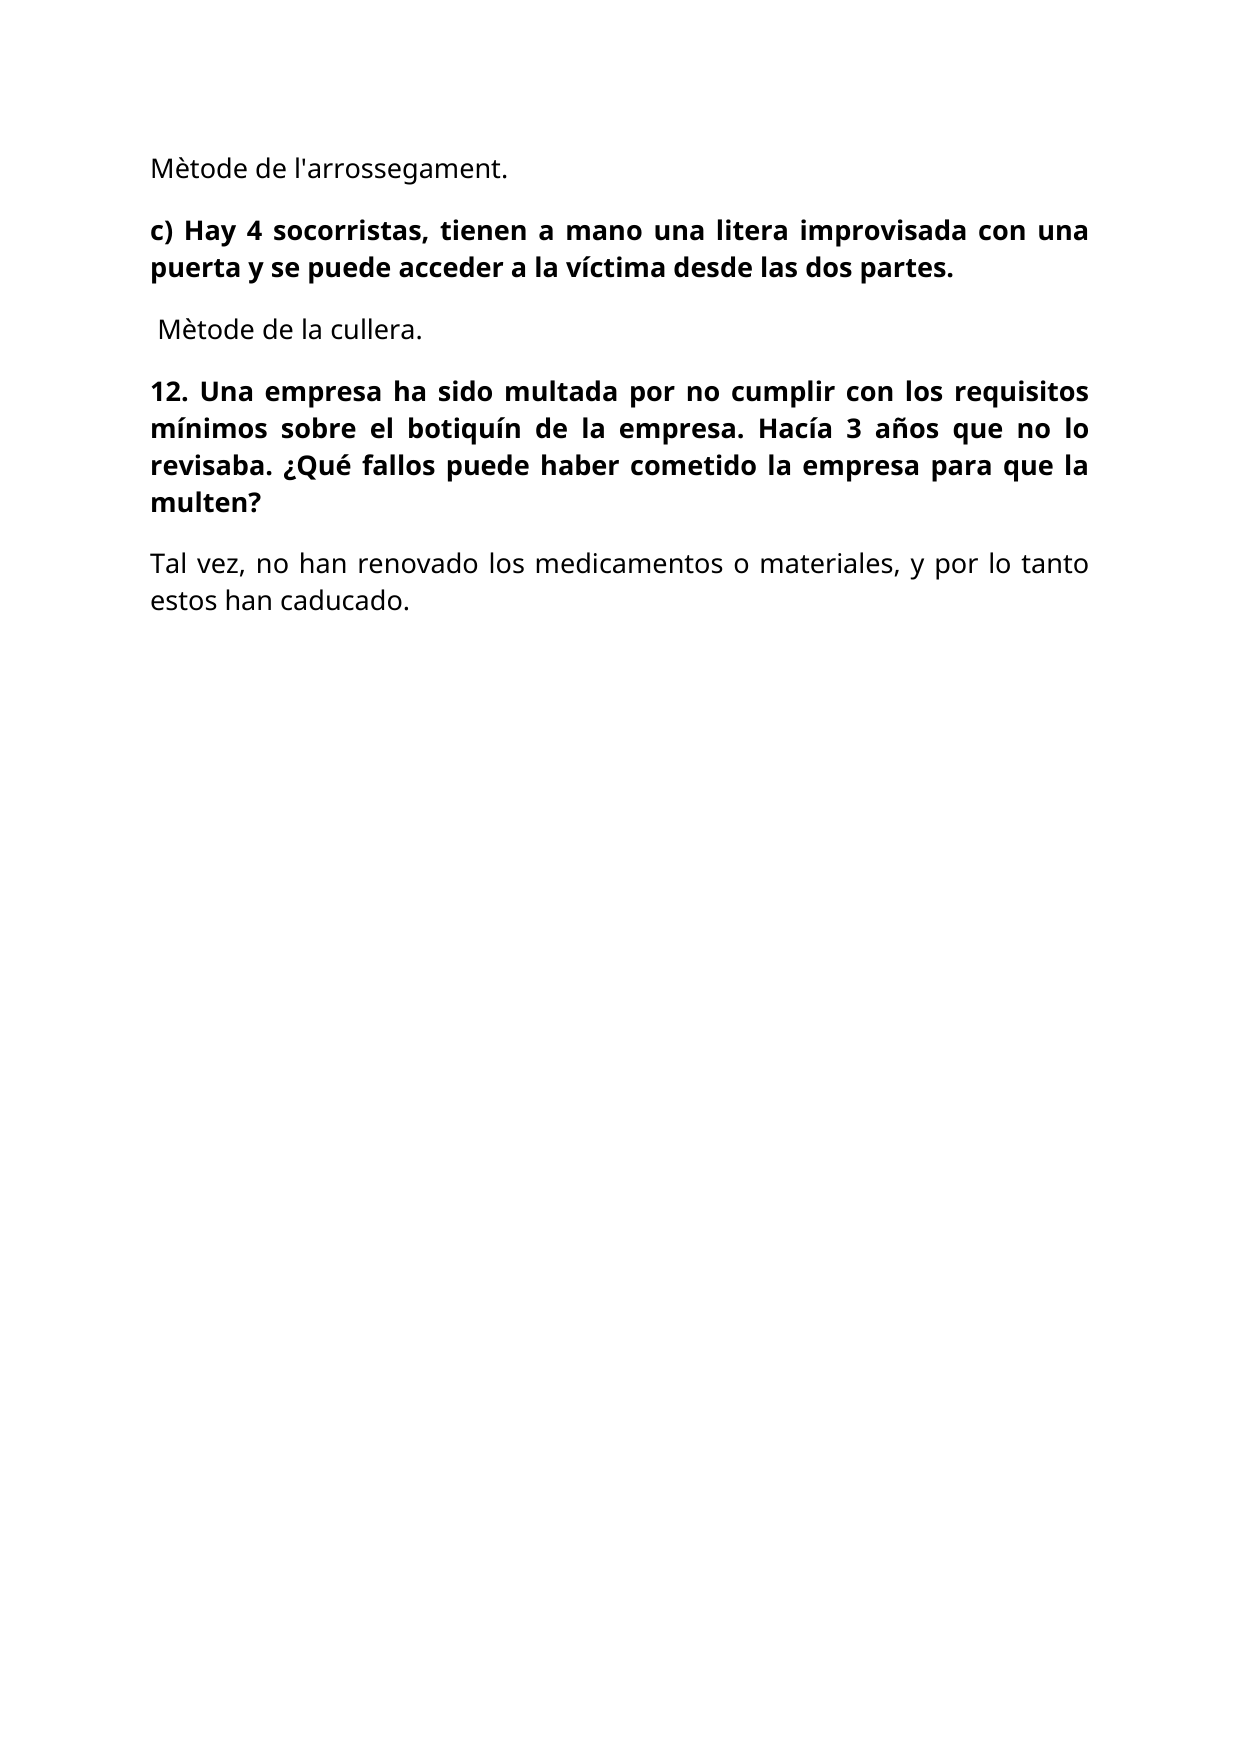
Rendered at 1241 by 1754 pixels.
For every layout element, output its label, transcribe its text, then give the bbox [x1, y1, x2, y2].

text Tal vez, no han renovado los medicamentos o materiales, y por lo tanto estos han caducado. [150, 545, 1090, 619]
text Mètode de l'arrossegament. [150, 150, 1090, 187]
text 12. Una empresa ha sido multada por no cumplir con los requisitos mínimos sobre el botiquín de la empresa. Hacía 3 años que no lo revisaba. ¿Qué fallos puede haber cometido la empresa para que la multen? [150, 372, 1090, 520]
text Mètode de la cullera. [150, 311, 1090, 347]
text c) Hay 4 socorristas, tienen a mano una litera improvisada con una puerta y se puede acceder a la víctima desde las dos partes. [150, 212, 1090, 286]
